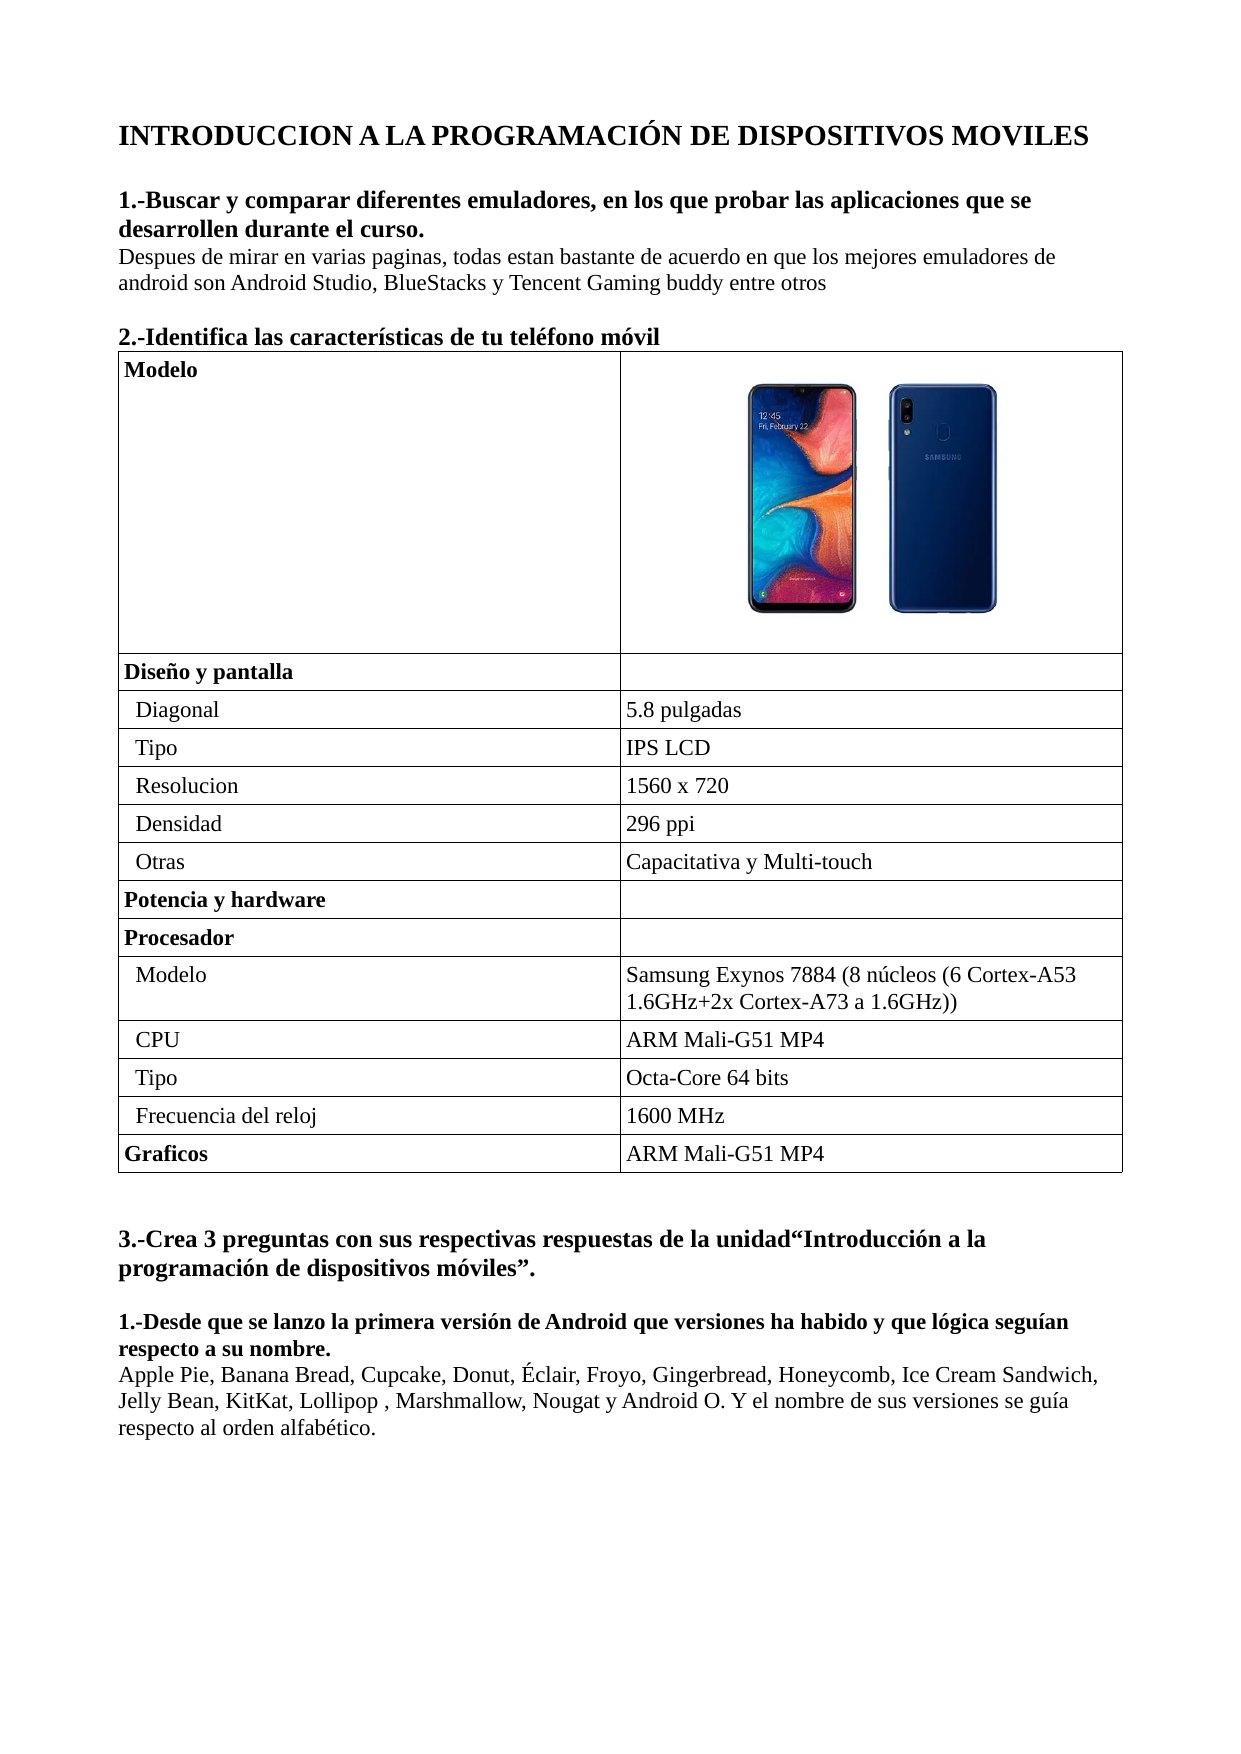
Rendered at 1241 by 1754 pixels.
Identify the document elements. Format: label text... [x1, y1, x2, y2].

text 1.-Buscar y comparar diferentes emuladores, en los que probar las aplicaciones que se desarrollen durante el curso. [118, 185, 1122, 243]
table_cell [621, 919, 1122, 956]
table_cell [621, 654, 1122, 690]
table_header [621, 352, 1122, 652]
table_cell ARM Mali-G51 MP4 [621, 1021, 1122, 1058]
table_cell 1560 x 720 [621, 767, 1122, 804]
table_cell 1600 MHz [621, 1097, 1122, 1134]
text 2.-Identifica las características de tu teléfono móvil [118, 322, 1122, 351]
table_cell CPU [119, 1021, 620, 1058]
text INTRODUCCION A LA PROGRAMACIÓN DE DISPOSITIVOS MOVILES [118, 118, 1122, 152]
table_cell [621, 881, 1122, 918]
table_cell Samsung Exynos 7884 (8 núcleos (6 Cortex-A53 1.6GHz+2x Cortex-A73 a 1.6GHz)) [621, 957, 1122, 1020]
table_cell ARM Mali-G51 MP4 [621, 1135, 1122, 1172]
table_cell Potencia y hardware [119, 881, 620, 918]
picture [625, 375, 1117, 621]
table_cell Diseño y pantalla [119, 654, 620, 690]
text Despues de mirar en varias paginas, todas estan bastante de acuerdo en que los mejores emuladores de android son Android Studio, BlueStacks y Tencent Gaming buddy entre otros [118, 243, 1122, 295]
table_cell Frecuencia del reloj [119, 1097, 620, 1134]
table_cell Octa-Core 64 bits [621, 1059, 1122, 1096]
text Apple Pie, Banana Bread, Cupcake, Donut, Éclair, Froyo, Gingerbread, Honeycomb, Ice Cream Sandwich, Jelly Bean, KitKat, Lollipop , Marshmallow, Nougat y Android O. Y el nombre de sus versiones se guía respecto al orden alfabético. [118, 1361, 1122, 1440]
table_cell Diagonal [119, 691, 620, 728]
table_header Modelo [119, 352, 620, 652]
table_cell 5.8 pulgadas [621, 691, 1122, 728]
table_cell Otras [119, 843, 620, 880]
table_cell Graficos [119, 1135, 620, 1172]
table_cell Resolucion [119, 767, 620, 804]
table_cell Modelo [119, 957, 620, 1020]
table_cell Tipo [119, 729, 620, 766]
table_cell Procesador [119, 919, 620, 956]
table_cell Tipo [119, 1059, 620, 1096]
table_cell 296 ppi [621, 805, 1122, 842]
table_cell Densidad [119, 805, 620, 842]
table_cell Capacitativa y Multi-touch [621, 843, 1122, 880]
text 3.-Crea 3 preguntas con sus respectivas respuestas de la unidad“Introducción a la programación de dispositivos móviles”. [118, 1224, 1122, 1282]
text 1.-Desde que se lanzo la primera versión de Android que versiones ha habido y que lógica seguían respecto a su nombre. [118, 1308, 1122, 1361]
table_cell IPS LCD [621, 729, 1122, 766]
